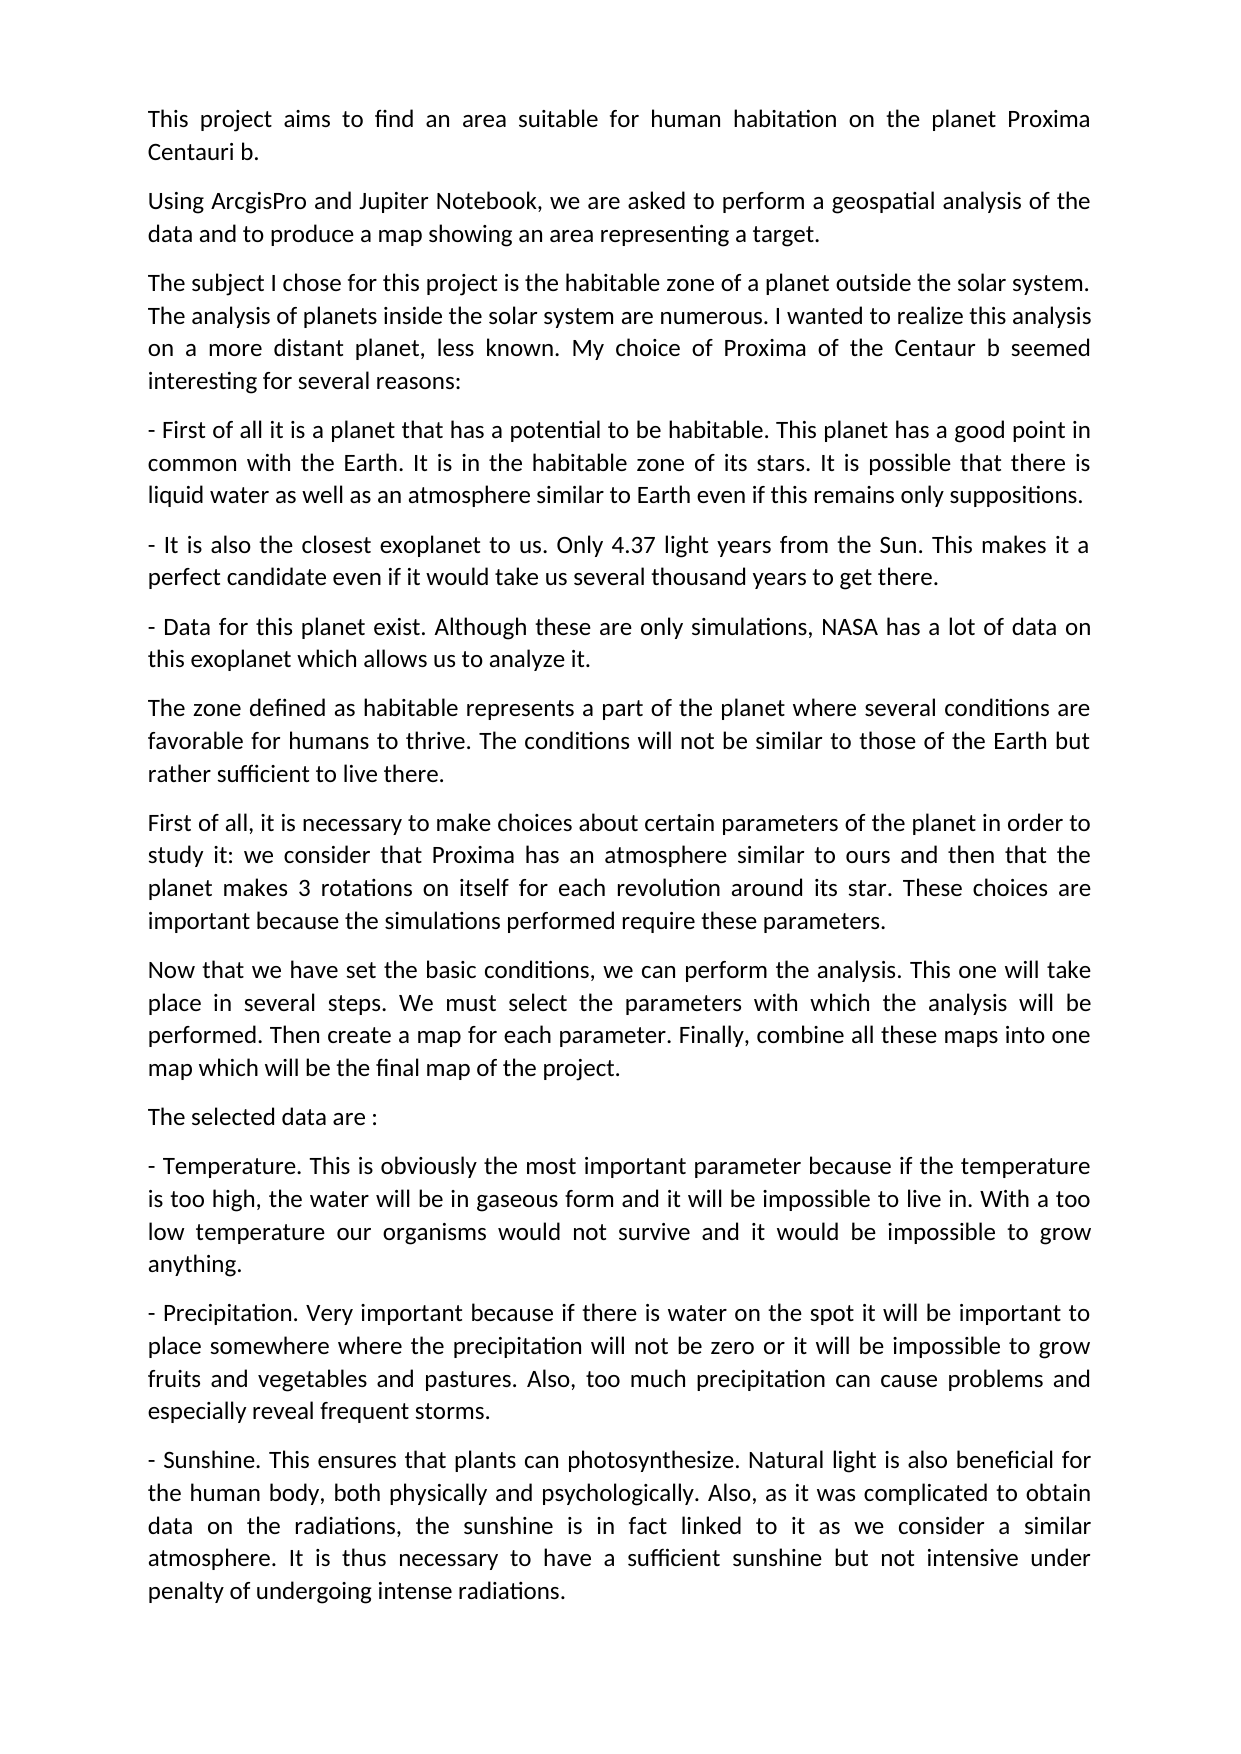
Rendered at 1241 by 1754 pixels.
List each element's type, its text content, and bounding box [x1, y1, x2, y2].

text First of all, it is necessary to make choices about certain parameters of the planet in order to study it: we consider that Proxima has an atmosphere similar to ours and then that the planet makes 3 rotations on itself for each revolution around its star. These choices are important because the simulations performed require these parameters. [148, 807, 1093, 935]
text - Temperature. This is obviously the most important parameter because if the temperature is too high, the water will be in gaseous form and it will be impossible to live in. With a too low temperature our organisms would not survive and it would be impossible to grow anything. [148, 1150, 1093, 1279]
text - Sunshine. This ensures that plants can photosynthesize. Natural light is also beneficial for the human body, both physically and psychologically. Also, as it was complicated to obtain data on the radiations, the sunshine is in fact linked to it as we consider a similar atmosphere. It is thus necessary to have a sufficient sunshine but not intensive under penalty of undergoing intense radiations. [148, 1444, 1093, 1606]
text The selected data are : [148, 1101, 1093, 1132]
text - It is also the closest exoplanet to us. Only 4.37 light years from the Sun. This makes it a perfect candidate even if it would take us several thousand years to get there. [148, 529, 1093, 592]
text - First of all it is a planet that has a potential to be habitable. This planet has a good point in common with the Earth. It is in the habitable zone of its stars. It is possible that there is liquid water as well as an atmosphere similar to Earth even if this remains only suppositions. [148, 414, 1093, 510]
text - Data for this planet exist. Although these are only simulations, NASA has a lot of data on this exoplanet which allows us to analyze it. [148, 611, 1093, 674]
text - Precipitation. Very important because if there is water on the spot it will be important to place somewhere where the precipitation will not be zero or it will be impossible to grow fruits and vegetables and pastures. Also, too much precipitation can cause problems and especially reveal frequent storms. [148, 1297, 1093, 1426]
text Now that we have set the basic conditions, we can perform the analysis. This one will take place in several steps. We must select the parameters with which the analysis will be performed. Then create a map for each parameter. Finally, combine all these maps into one map which will be the final map of the project. [148, 954, 1093, 1082]
text This project aims to find an area suitable for human habitation on the planet Proxima Centauri b. [148, 103, 1093, 167]
text The subject I chose for this project is the habitable zone of a planet outside the solar system. The analysis of planets inside the solar system are numerous. I wanted to realize this analysis on a more distant planet, less known. My choice of Proxima of the Centaur b seemed interesting for several reasons: [148, 267, 1093, 396]
text Using ArcgisPro and Jupiter Notebook, we are asked to perform a geospatial analysis of the data and to produce a map showing an area representing a target. [148, 185, 1093, 248]
text The zone defined as habitable represents a part of the planet where several conditions are favorable for humans to thrive. The conditions will not be similar to those of the Earth but rather sufficient to live there. [148, 692, 1093, 788]
